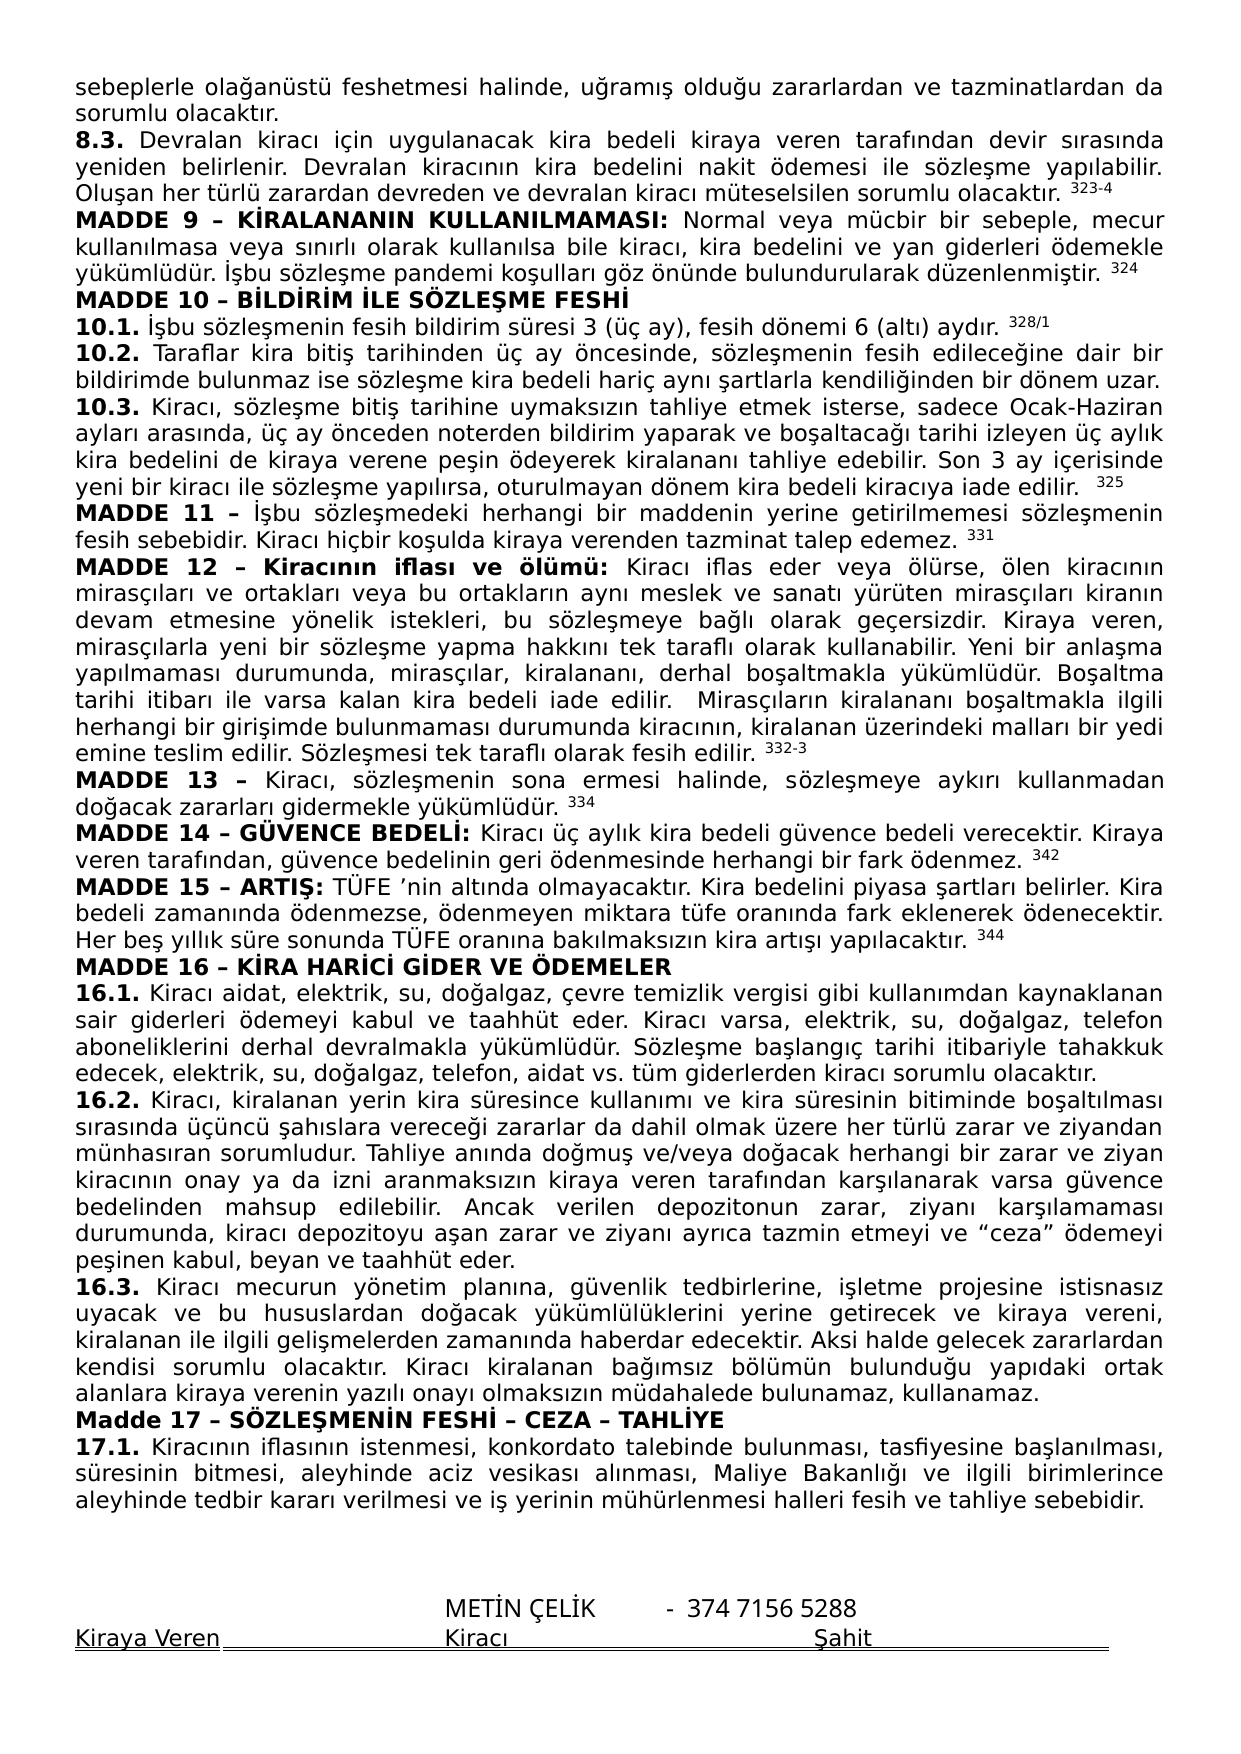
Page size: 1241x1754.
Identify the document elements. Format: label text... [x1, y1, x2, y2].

text 10.2. Taraflar kira bitiş tarihinden üç ay öncesinde, sözleşmenin fesih edileceğine dair bir bildirimde bulunmaz ise sözleşme kira bedeli hariç aynı şartlarla kendiliğinden bir dönem uzar. [75, 340, 1165, 394]
text 16.2. Kiracı, kiralanan yerin kira süresince kullanımı ve kira süresinin bitiminde boşaltılması sırasında üçüncü şahıslara vereceği zararlar da dahil olmak üzere her türlü zarar ve ziyandan münhasıran sorumludur. Tahliye anında doğmuş ve/veya doğacak herhangi bir zarar ve ziyan kiracının onay ya da izni aranmaksızın kiraya veren tarafından karşılanarak varsa güvence bedelinden mahsup edilebilir. Ancak verilen depozitonun zarar, ziyanı karşılamaması durumunda, kiracı depozitoyu aşan zarar ve ziyanı ayrıca tazmin etmeyi ve “ceza” ödemeyi peşinen kabul, beyan ve taahhüt eder. [75, 1087, 1165, 1274]
text MADDE 16 – KİRA HARİCİ GİDER VE ÖDEMELER [75, 954, 1165, 980]
text 16.3. Kiracı mecurun yönetim planına, güvenlik tedbirlerine, işletme projesine istisnasız uyacak ve bu hususlardan doğacak yükümlülüklerini yerine getirecek ve kiraya vereni, kiralanan ile ilgili gelişmelerden zamanında haberdar edecektir. Aksi halde gelecek zararlardan kendisi sorumlu olacaktır. Kiracı kiralanan bağımsız bölümün bulunduğu yapıdaki ortak alanlara kiraya verenin yazılı onayı olmaksızın müdahalede bulunamaz, kullanamaz. [75, 1274, 1165, 1407]
text sebeplerle olağanüstü feshetmesi halinde, uğramış olduğu zararlardan ve tazminatlardan da sorumlu olacaktır. [75, 74, 1165, 127]
text 17.1. Kiracının iflasının istenmesi, konkordato talebinde bulunması, tasfiyesine başlanılması, süresinin bitmesi, aleyhinde aciz vesikası alınması, Maliye Bakanlığı ve ilgili birimlerince aleyhinde tedbir kararı verilmesi ve iş yerinin mühürlenmesi halleri fesih ve tahliye sebebidir. [75, 1434, 1165, 1514]
text 8.3. Devralan kiracı için uygulanacak kira bedeli kiraya veren tarafından devir sırasında yeniden belirlenir. Devralan kiracının kira bedelini nakit ödemesi ile sözleşme yapılabilir. Oluşan her türlü zarardan devreden ve devralan kiracı müteselsilen sorumlu olacaktır. 323-4 [75, 127, 1165, 207]
text Madde 17 – SÖZLEŞMENİN FESHİ – CEZA – TAHLİYE [75, 1407, 1165, 1434]
text MADDE 12 – Kiracının iflası ve ölümü: Kiracı iflas eder veya ölürse, ölen kiracının mirasçıları ve ortakları veya bu ortakların aynı meslek ve sanatı yürüten mirasçıları kiranın devam etmesine yönelik istekleri, bu sözleşmeye bağlı olarak geçersizdir. Kiraya veren, mirasçılarla yeni bir sözleşme yapma hakkını tek taraflı olarak kullanabilir. Yeni bir anlaşma yapılmaması durumunda, mirasçılar, kiralananı, derhal boşaltmakla yükümlüdür. Boşaltma tarihi itibarı ile varsa kalan kira bedeli iade edilir. Mirasçıların kiralananı boşaltmakla ilgili herhangi bir girişimde bulunmaması durumunda kiracının, kiralanan üzerindeki malları bir yedi emine teslim edilir. Sözleşmesi tek taraflı olarak fesih edilir. 332-3 [75, 554, 1165, 767]
text 10.1. İşbu sözleşmenin fesih bildirim süresi 3 (üç ay), fesih dönemi 6 (altı) aydır. 328/1 [75, 314, 1165, 340]
text MADDE 14 – GÜVENCE BEDELİ: Kiracı üç aylık kira bedeli güvence bedeli verecektir. Kiraya veren tarafından, güvence bedelinin geri ödenmesinde herhangi bir fark ödenmez. 342 [75, 820, 1165, 874]
text 10.3. Kiracı, sözleşme bitiş tarihine uymaksızın tahliye etmek isterse, sadece Ocak-Haziran ayları arasında, üç ay önceden noterden bildirim yaparak ve boşaltacağı tarihi izleyen üç aylık kira bedelini de kiraya verene peşin ödeyerek kiralananı tahliye edebilir. Son 3 ay içerisinde yeni bir kiracı ile sözleşme yapılırsa, oturulmayan dönem kira bedeli kiracıya iade edilir. 325 [75, 394, 1165, 500]
text MADDE 10 – BİLDİRİM İLE SÖZLEŞME FESHİ [75, 287, 1165, 314]
text MADDE 13 – Kiracı, sözleşmenin sona ermesi halinde, sözleşmeye aykırı kullanmadan doğacak zararları gidermekle yükümlüdür. 334 [75, 767, 1165, 820]
text 16.1. Kiracı aidat, elektrik, su, doğalgaz, çevre temizlik vergisi gibi kullanımdan kaynaklanan sair giderleri ödemeyi kabul ve taahhüt eder. Kiracı varsa, elektrik, su, doğalgaz, telefon aboneliklerini derhal devralmakla yükümlüdür. Sözleşme başlangıç tarihi itibariyle tahakkuk edecek, elektrik, su, doğalgaz, telefon, aidat vs. tüm giderlerden kiracı sorumlu olacaktır. [75, 980, 1165, 1087]
text MADDE 9 – KİRALANANIN KULLANILMAMASI: Normal veya mücbir bir sebeple, mecur kullanılmasa veya sınırlı olarak kullanılsa bile kiracı, kira bedelini ve yan giderleri ödemekle yükümlüdür. İşbu sözleşme pandemi koşulları göz önünde bulundurularak düzenlenmiştir. 324 [75, 207, 1165, 287]
text MADDE 15 – ARTIŞ: TÜFE ’nin altında olmayacaktır. Kira bedelini piyasa şartları belirler. Kira bedeli zamanında ödenmezse, ödenmeyen miktara tüfe oranında fark eklenerek ödenecektir. Her beş yıllık süre sonunda TÜFE oranına bakılmaksızın kira artışı yapılacaktır. 344 [75, 874, 1165, 954]
text MADDE 11 – İşbu sözleşmedeki herhangi bir maddenin yerine getirilmemesi sözleşmenin fesih sebebidir. Kiracı hiçbir koşulda kiraya verenden tazminat talep edemez. 331 [75, 500, 1165, 554]
